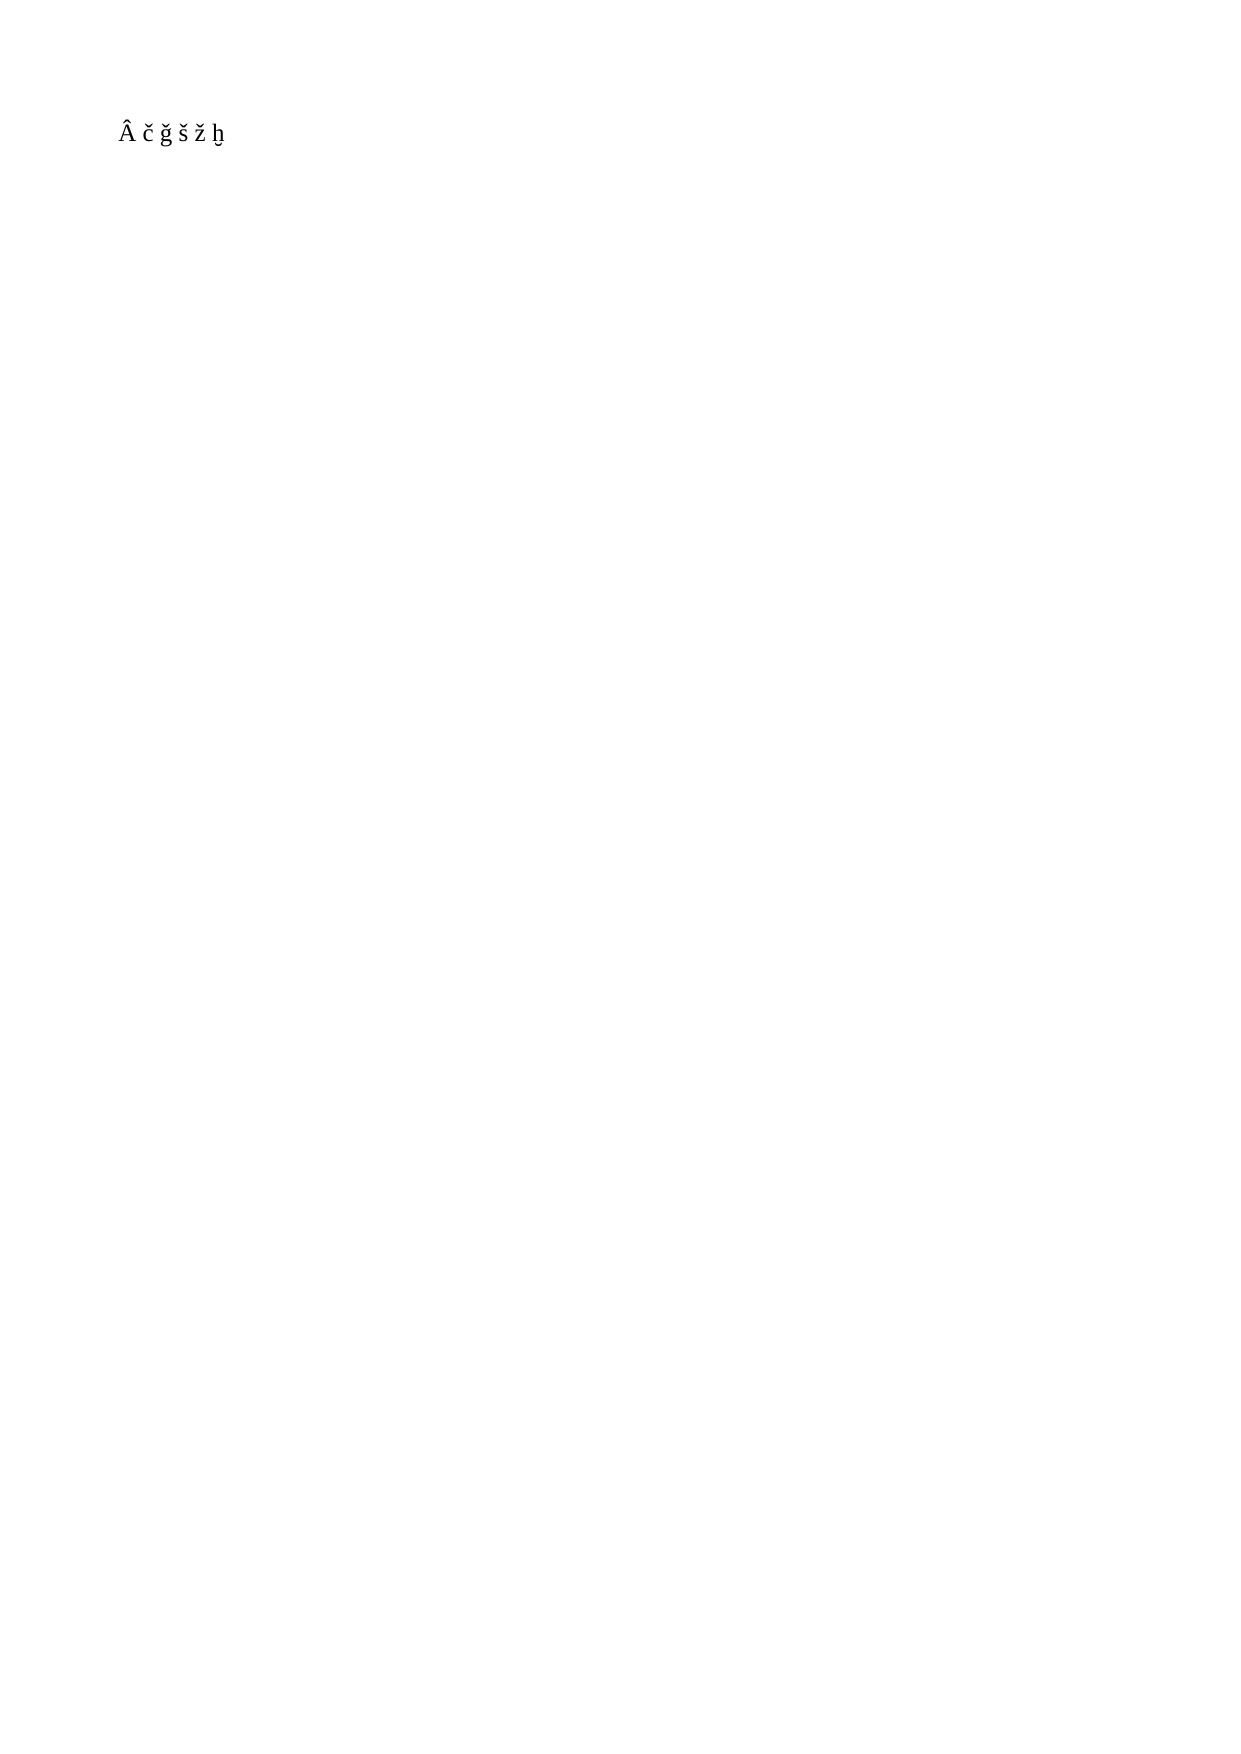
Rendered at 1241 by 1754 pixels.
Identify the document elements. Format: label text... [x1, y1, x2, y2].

text Â č ǧ š ž ḫ [118, 118, 1122, 147]
